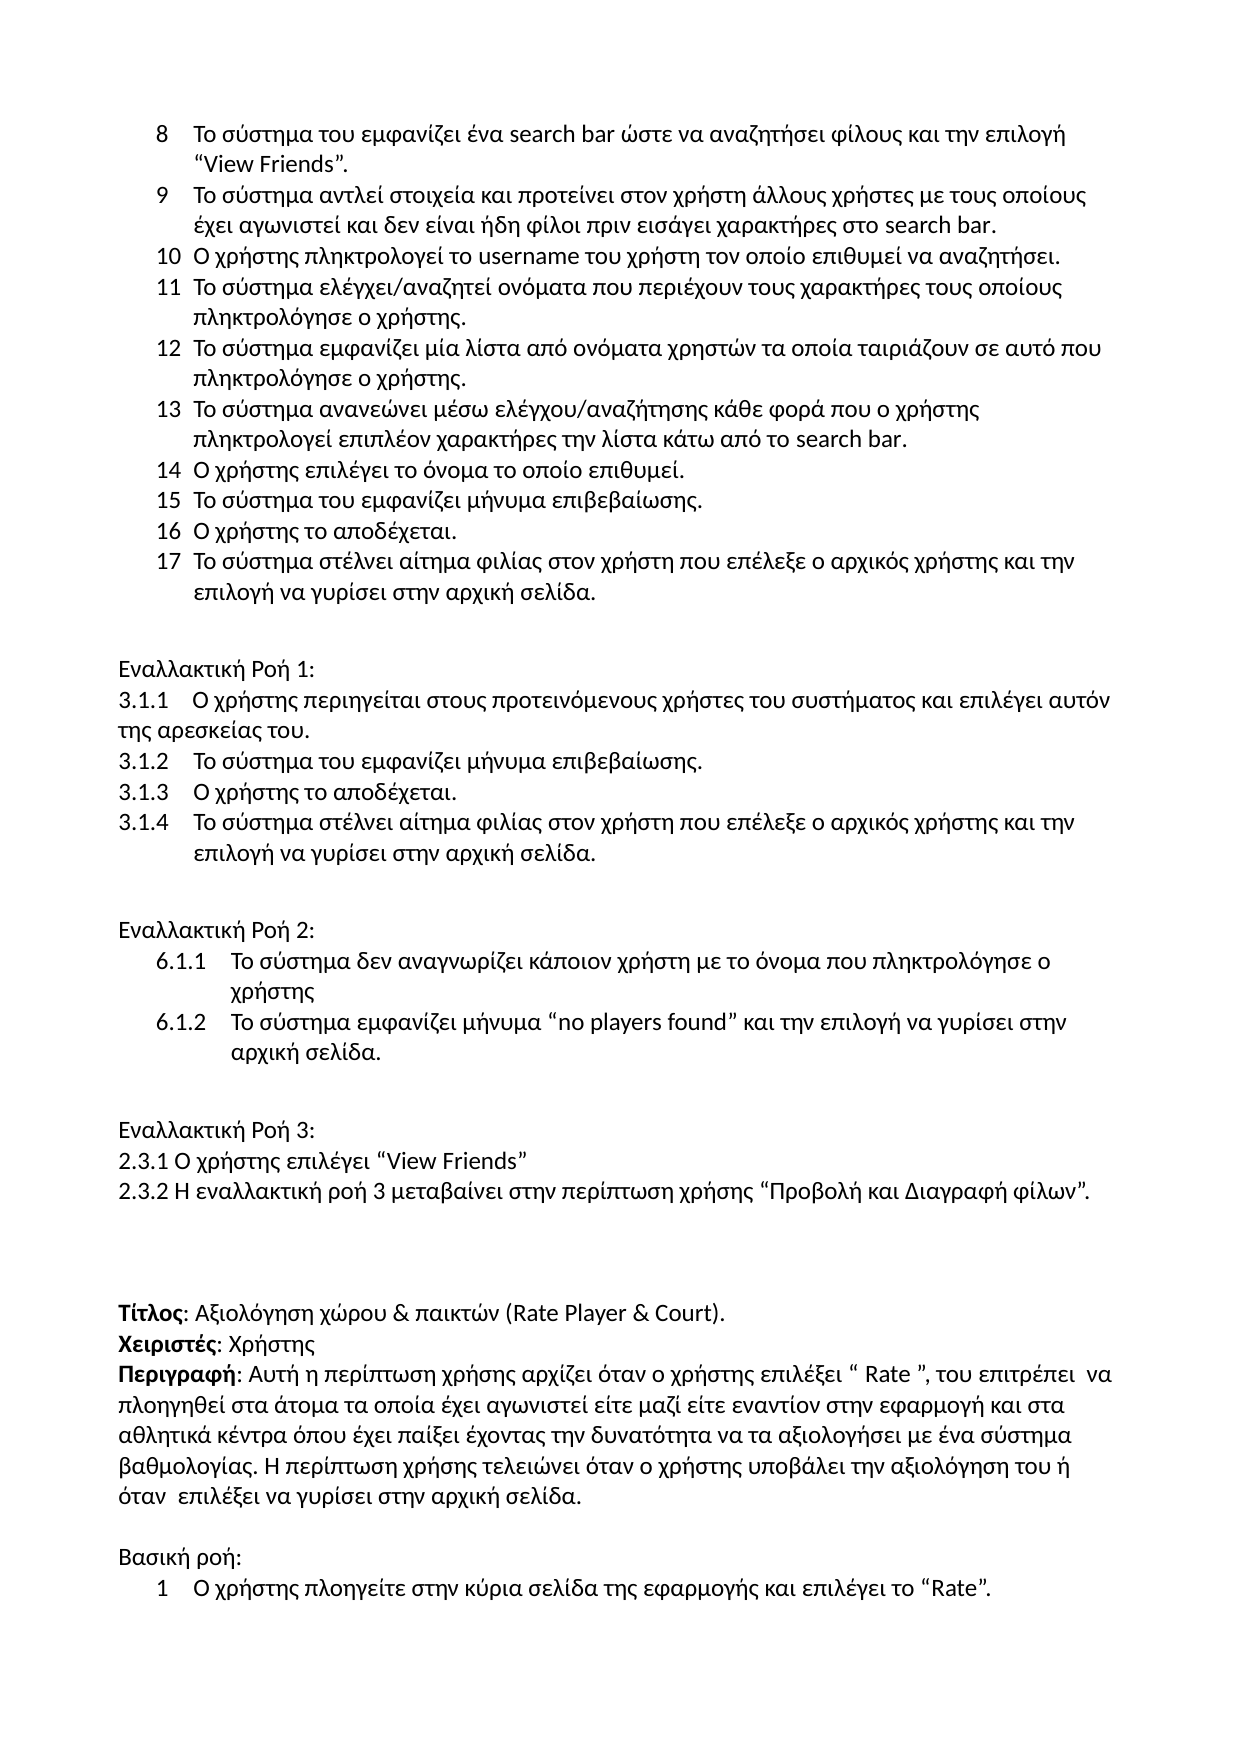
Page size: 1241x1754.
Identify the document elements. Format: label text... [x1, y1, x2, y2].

list Ο χρήστης το αποδέχεται. [156, 515, 1122, 545]
text 2.3.1 Ο χρήστης επιλέγει “View Friends” [118, 1145, 1122, 1175]
list Το σύστημα στέλνει αίτημα φιλίας στον χρήστη που επέλεξε ο αρχικός χρήστης και την επιλογή να γυρίσει στην αρχική σελίδα. [156, 545, 1122, 606]
list Το σύστημα ανανεώνει μέσω ελέγχου/αναζήτησης κάθε φορά που ο χρήστης πληκτρολογεί επιπλέον χαρακτήρες την λίστα κάτω από το search bar. [156, 393, 1122, 454]
list Το σύστημα στέλνει αίτημα φιλίας στον χρήστη που επέλεξε ο αρχικός χρήστης και την επιλογή να γυρίσει στην αρχική σελίδα. [118, 806, 1122, 867]
text Εναλλακτική Ροή 2: [118, 914, 1122, 945]
text 3.1.1 Ο χρήστης περιηγείται στους προτεινόμενους χρήστες του συστήματος και επιλέγει αυτόν της αρεσκείας του. [118, 684, 1122, 745]
text Χειριστές: Χρήστης [118, 1328, 1122, 1358]
text Εναλλακτική Ροή 3: [118, 1114, 1122, 1145]
text Τίτλος: Αξιολόγηση χώρου & παικτών (Rate Player & Court). [118, 1297, 1122, 1328]
list Ο χρήστης το αποδέχεται. [118, 776, 1122, 806]
text Εναλλακτική Ροή 1: [118, 654, 1122, 684]
list Το σύστημα δεν αναγνωρίζει κάποιον χρήστη με το όνομα που πληκτρολόγησε ο χρήστης [156, 945, 1122, 1006]
text Περιγραφή: Αυτή η περίπτωση χρήσης αρχίζει όταν ο χρήστης επιλέξει “ Rate ”, του επιτρέπει να πλοηγηθεί στα άτομα τα οποία έχει αγωνιστεί είτε μαζί είτε εναντίον στην εφαρμογή και στα αθλητικά κέντρα όπου έχει παίξει έχοντας την δυνατότητα να τα αξιολογήσει με ένα σύστημα βαθμολογίας. Η περίπτωση χρήσης τελειώνει όταν ο χρήστης υποβάλει την αξιολόγηση του ή όταν επιλέξει να γυρίσει στην αρχική σελίδα. [118, 1358, 1122, 1511]
list Ο χρήστης επιλέγει το όνομα το οποίο επιθυμεί. [156, 454, 1122, 484]
text 2.3.2 Η εναλλακτική ροή 3 μεταβαίνει στην περίπτωση χρήσης “Προβολή και Διαγραφή φίλων”. [118, 1175, 1122, 1206]
list Ο χρήστης πλοηγείτε στην κύρια σελίδα της εφαρμογής και επιλέγει το “Rate”. [156, 1572, 1122, 1603]
list Το σύστημα εμφανίζει μήνυμα “no players found” και την επιλογή να γυρίσει στην αρχική σελίδα. [156, 1006, 1122, 1067]
list Το σύστημα εμφανίζει μία λίστα από ονόματα χρηστών τα οποία ταιριάζουν σε αυτό που πληκτρολόγησε ο χρήστης. [156, 332, 1122, 393]
list Το σύστημα του εμφανίζει μήνυμα επιβεβαίωσης. [156, 484, 1122, 515]
list Το σύστημα ελέγχει/αναζητεί ονόματα που περιέχουν τους χαρακτήρες τους οποίους πληκτρολόγησε ο χρήστης. [156, 271, 1122, 332]
list Ο χρήστης πληκτρολογεί το username του χρήστη τον οποίο επιθυμεί να αναζητήσει. [156, 240, 1122, 271]
text Βασική ροή: [118, 1542, 1122, 1572]
list Το σύστημα αντλεί στοιχεία και προτείνει στον χρήστη άλλους χρήστες με τους οποίους έχει αγωνιστεί και δεν είναι ήδη φίλοι πριν εισάγει χαρακτήρες στο search bar. [156, 179, 1122, 240]
list Το σύστημα του εμφανίζει ένα search bar ώστε να αναζητήσει φίλους και την επιλογή “View Friends”. [156, 118, 1122, 179]
list Το σύστημα του εμφανίζει μήνυμα επιβεβαίωσης. [118, 745, 1122, 776]
